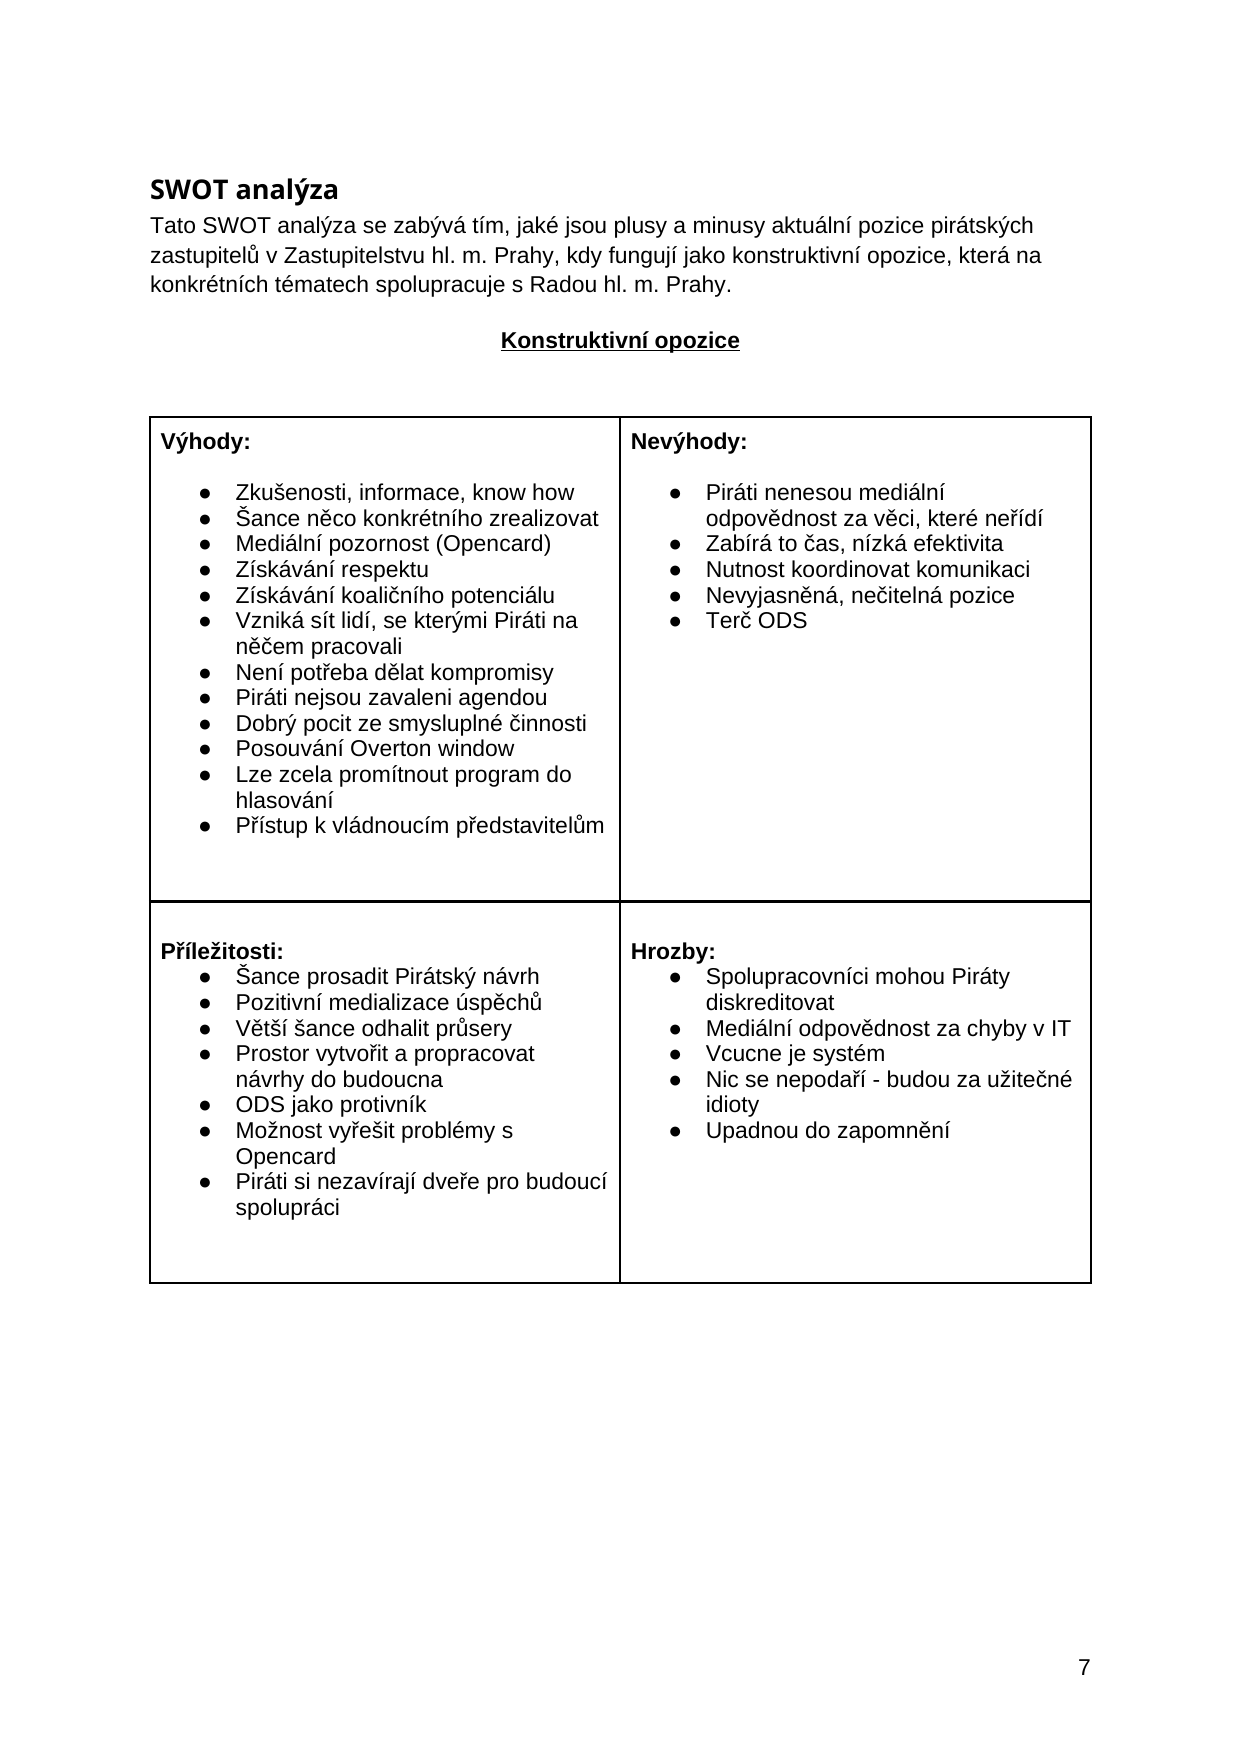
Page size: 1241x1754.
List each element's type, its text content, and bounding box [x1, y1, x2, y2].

table_header Výhody: Zkušenosti, informace, know how Šance něco konkrétního zrealizovat Mediální pozornost (Opencard) Získávání respektu Získávání koaličního potenciálu Vzniká sít lidí, se kterými Piráti na něčem pracovali Není potřeba dělat kompromisy Piráti nejsou zavaleni agendou Dobrý pocit ze smysluplné činnosti Posouvání Overton window Lze zcela promítnout program do hlasování Přístup k vládnoucím představitelům [151, 418, 619, 900]
table_cell Hrozby: Spolupracovníci mohou Piráty diskreditovat Mediální odpovědnost za chyby v IT Vcucne je systém Nic se nepodaří - budou za užitečné idioty Upadnou do zapomnění [621, 903, 1090, 1282]
subtitle SWOT analýza [150, 171, 1091, 208]
text Tato SWOT analýza se zabývá tím, jaké jsou plusy a minusy aktuální pozice pirátských zastupitelů v Zastupitelstvu hl. m. Prahy, kdy fungují jako konstruktivní opozice, která na konkrétních tématech spolupracuje s Radou hl. m. Prahy. [150, 213, 1091, 298]
table_header Nevýhody: Piráti nenesou mediální odpovědnost za věci, které neřídí Zabírá to čas, nízká efektivita Nutnost koordinovat komunikaci Nevyjasněná, nečitelná pozice Terč ODS [621, 418, 1090, 900]
text Konstruktivní opozice [150, 328, 1091, 354]
table_cell Příležitosti: Šance prosadit Pirátský návrh Pozitivní medializace úspěchů Větší šance odhalit průsery Prostor vytvořit a propracovat návrhy do budoucna ODS jako protivník Možnost vyřešit problémy s Opencard Piráti si nezavírají dveře pro budoucí spolupráci [151, 903, 619, 1282]
